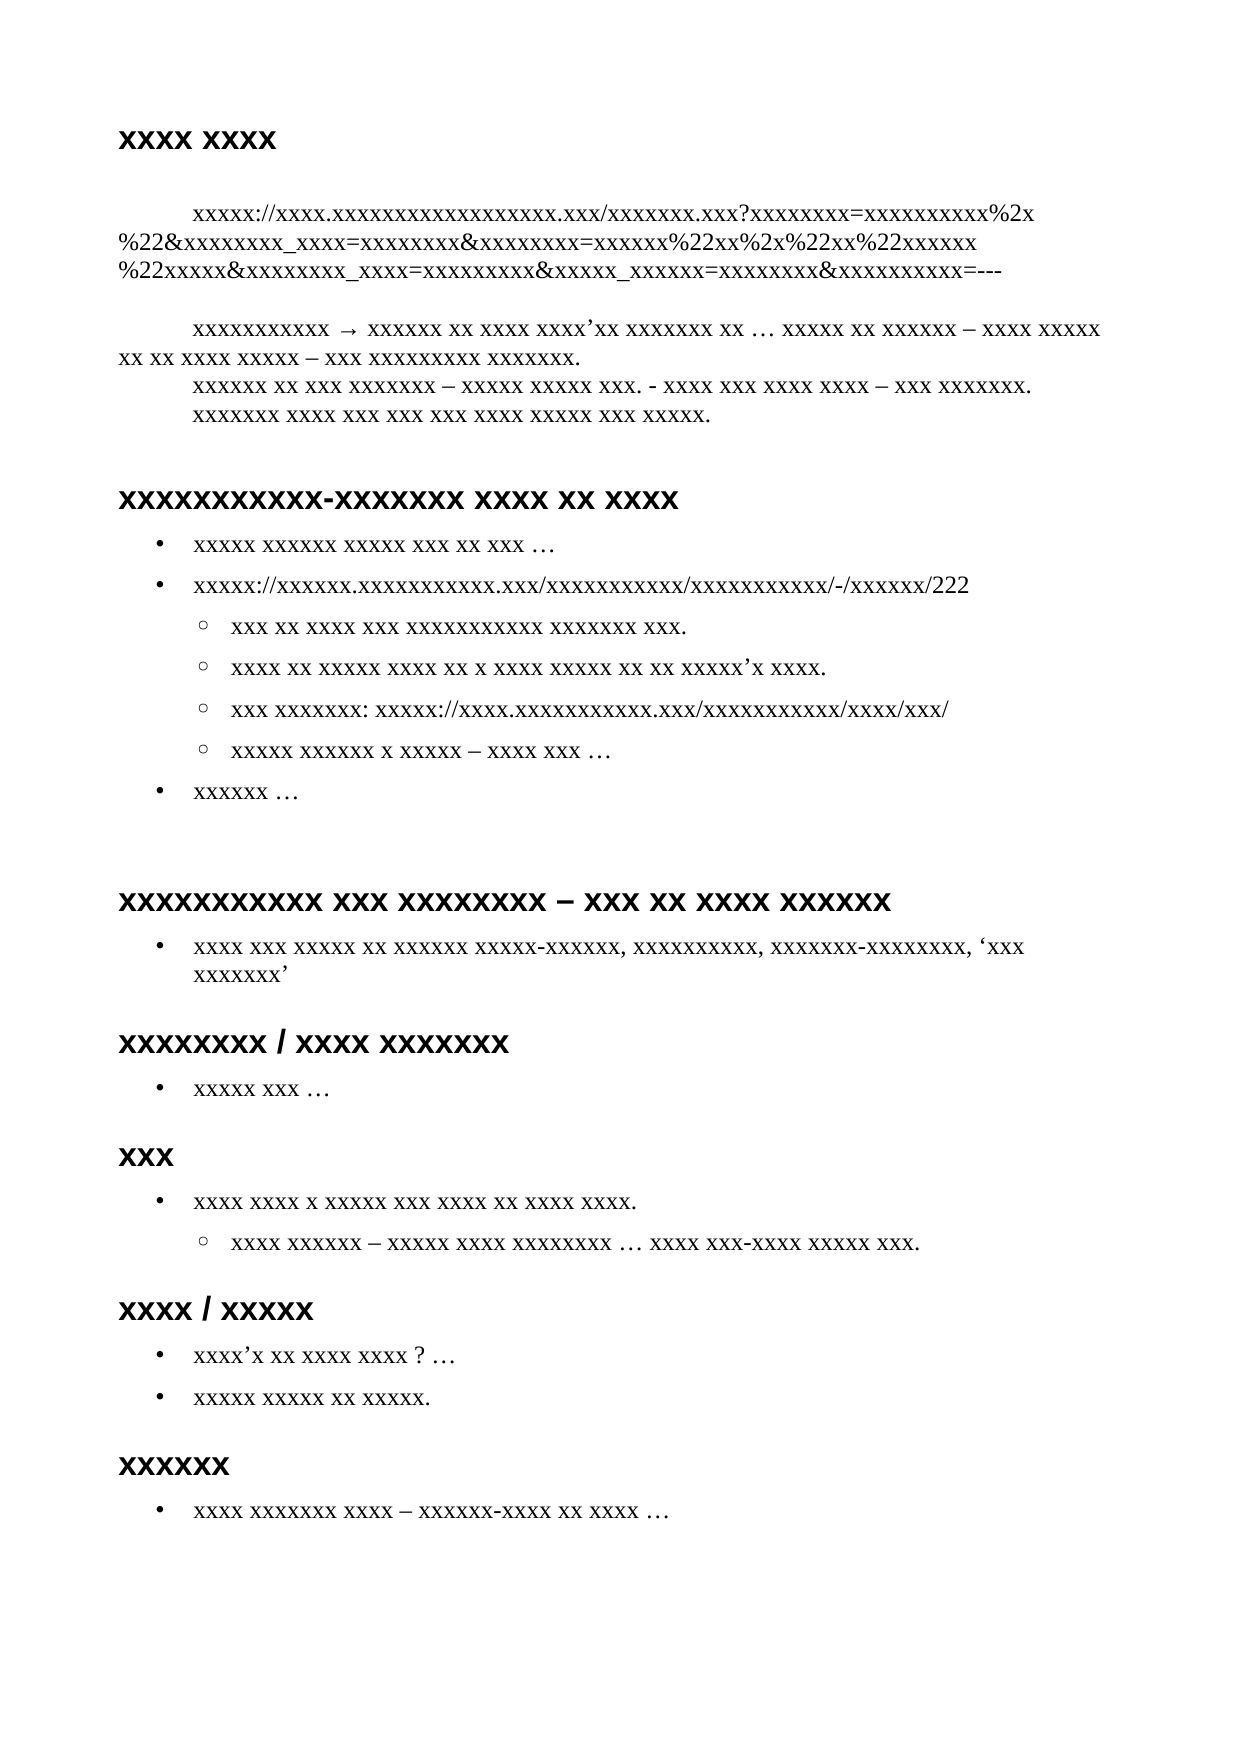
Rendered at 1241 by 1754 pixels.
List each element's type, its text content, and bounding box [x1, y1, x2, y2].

list xxx xx xxxx xxx xxxxxxxxxxx xxxxxxx xxx. [193, 611, 1122, 640]
list xxxx xxxxxxx xxxx – xxxxxx-xxxx xx xxxx … [156, 1495, 1122, 1524]
text xxxxx://xxxx.xxxxxxxxxxxxxxxxxx.xxx/xxxxxxx.xxx?xxxxxxxx=xxxxxxxxxx%2x%22&xxxxxxxx_xxxx=xxxxxxxx&xxxxxxxx=xxxxxx%22xx%2x%22xx%22xxxxxx%22xxxxx&xxxxxxxx_xxxx=xxxxxxxxx&xxxxx_xxxxxx=xxxxxxxx&xxxxxxxxxx=--- [0, 169, 1240, 284]
list xxxxx xxxxxx x xxxxx – xxxx xxx … [193, 735, 1122, 764]
subtitle xxxx / xxxxx [118, 1289, 1122, 1328]
text xxxxxxx xxxx xxx xxx xxx xxxx xxxxx xxx xxxxx. [118, 399, 1122, 428]
list xxxx xxxx x xxxxx xxx xxxx xx xxxx xxxx. [156, 1186, 1122, 1215]
subtitle xxxxxxxxxxx xxx xxxxxxxx – xxx xx xxxx xxxxxx [118, 879, 1122, 918]
subtitle xxx [118, 1135, 1122, 1173]
subtitle xxxx xxxx [118, 118, 1122, 157]
text xxxxxxxxxxx → xxxxxx xx xxxx xxxx’xx xxxxxxx xx … xxxxx xx xxxxxx – xxxx xxxxx xx xx xxxx xxxxx – xxx xxxxxxxxx xxxxxxx. [118, 313, 1122, 371]
list xxxx xxxxxx – xxxxx xxxx xxxxxxxx … xxxx xxx-xxxx xxxxx xxx. [193, 1227, 1122, 1256]
list xxxxxx … [156, 776, 1122, 805]
list xxxx xx xxxxx xxxx xx x xxxx xxxxx xx xx xxxxx’x xxxx. [193, 652, 1122, 681]
list xxxxx xxx … [156, 1073, 1122, 1101]
subtitle xxxxxxxxxxx-xxxxxxx xxxx xx xxxx [118, 478, 1122, 516]
list xxxxx xxxxx xx xxxxx. [156, 1382, 1122, 1410]
list xxxx’x xx xxxx xxxx ? … [156, 1340, 1122, 1369]
subtitle xxxxxxxx / xxxx xxxxxxx [118, 1022, 1122, 1060]
subtitle xxxxxx [118, 1444, 1122, 1482]
text xxxxxx xx xxx xxxxxxx – xxxxx xxxxx xxx. - xxxx xxx xxxx xxxx – xxx xxxxxxx. [118, 371, 1122, 399]
list xxxxx://xxxxxx.xxxxxxxxxxx.xxx/xxxxxxxxxxx/xxxxxxxxxxx/-/xxxxxx/222 [156, 570, 1122, 599]
list xxxxx xxxxxx xxxxx xxx xx xxx … [156, 529, 1122, 557]
list xxxx xxx xxxxx xx xxxxxx xxxxx-xxxxxx, xxxxxxxxxx, xxxxxxx-xxxxxxxx, ‘xxx xxxxxxx’ [156, 931, 1122, 988]
list xxx xxxxxxx: xxxxx://xxxx.xxxxxxxxxxx.xxx/xxxxxxxxxxx/xxxx/xxx/ [193, 694, 1122, 722]
